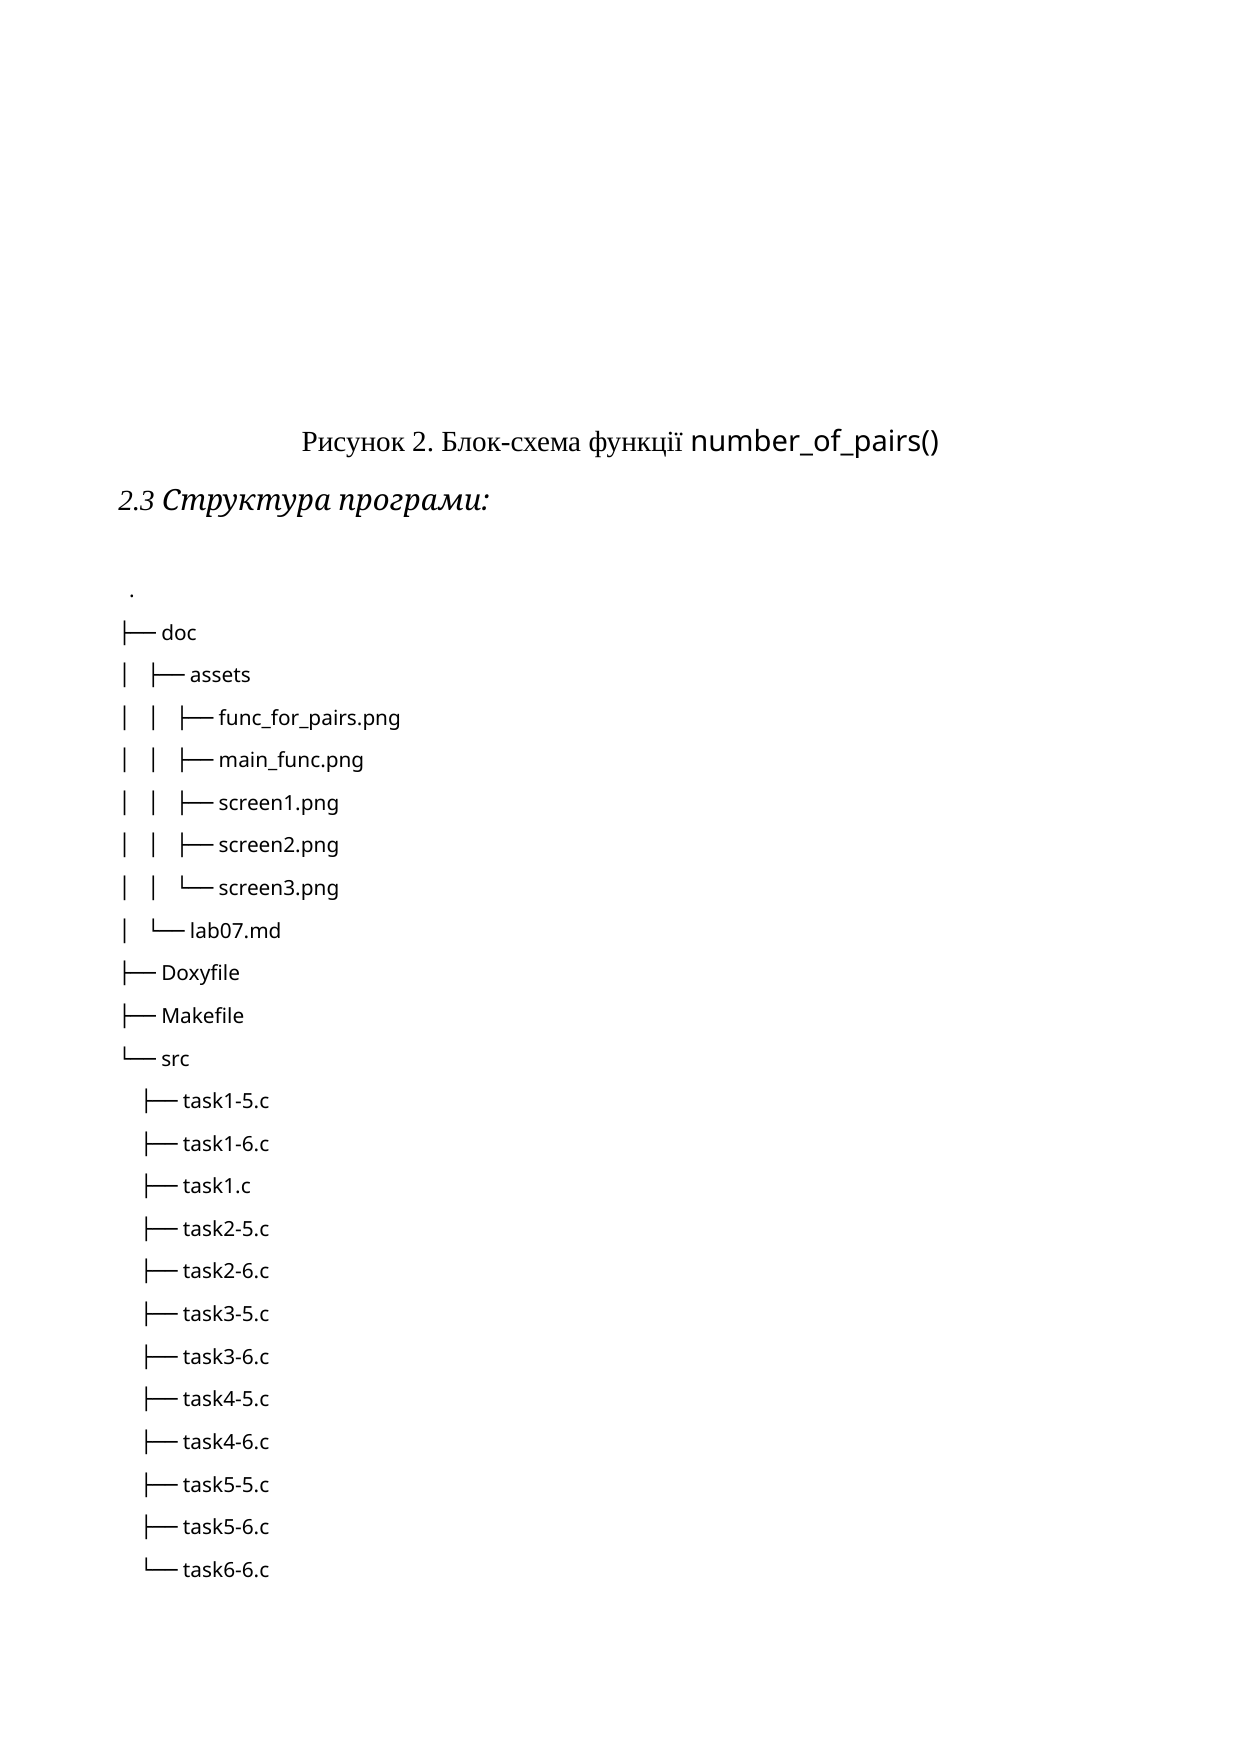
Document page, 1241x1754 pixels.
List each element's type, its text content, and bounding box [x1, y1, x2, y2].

text ├── task4-5.c [118, 1384, 1122, 1413]
text │ │ └── screen3.png [118, 873, 1122, 902]
text │ │ ├── screen2.png [118, 831, 1122, 859]
text ├── Doxyfile [118, 958, 1122, 987]
text ├── task3-5.c [118, 1299, 1122, 1328]
text ├── task4-6.c [118, 1427, 1122, 1456]
text │ │ ├── func_for_pairs.png [118, 703, 1122, 731]
text ├── task5-5.c [118, 1470, 1122, 1498]
text │ │ ├── screen1.png [118, 788, 1122, 816]
text ├── task2-5.c [118, 1214, 1122, 1242]
text │ └── lab07.md [118, 916, 1122, 944]
text ├── task1-6.c [118, 1129, 1122, 1157]
text ├── task3-6.c [118, 1342, 1122, 1370]
text └── src [118, 1044, 1122, 1072]
text ├── task1.c [118, 1171, 1122, 1200]
text Рисунок 2. Блок-схема функції number_of_pairs() [118, 420, 1122, 460]
text ├── task5-6.c [118, 1512, 1122, 1541]
text ├── doc [118, 618, 1122, 646]
text . [118, 575, 1122, 603]
text └── task6-6.c [118, 1555, 1122, 1583]
text 2.3 Структура програми: [118, 479, 1122, 519]
text ├── task2-6.c [118, 1257, 1122, 1285]
text │ ├── assets [118, 660, 1122, 689]
text ├── task1-5.c [118, 1086, 1122, 1115]
text │ │ ├── main_func.png [118, 745, 1122, 774]
text ├── Makefile [118, 1001, 1122, 1029]
